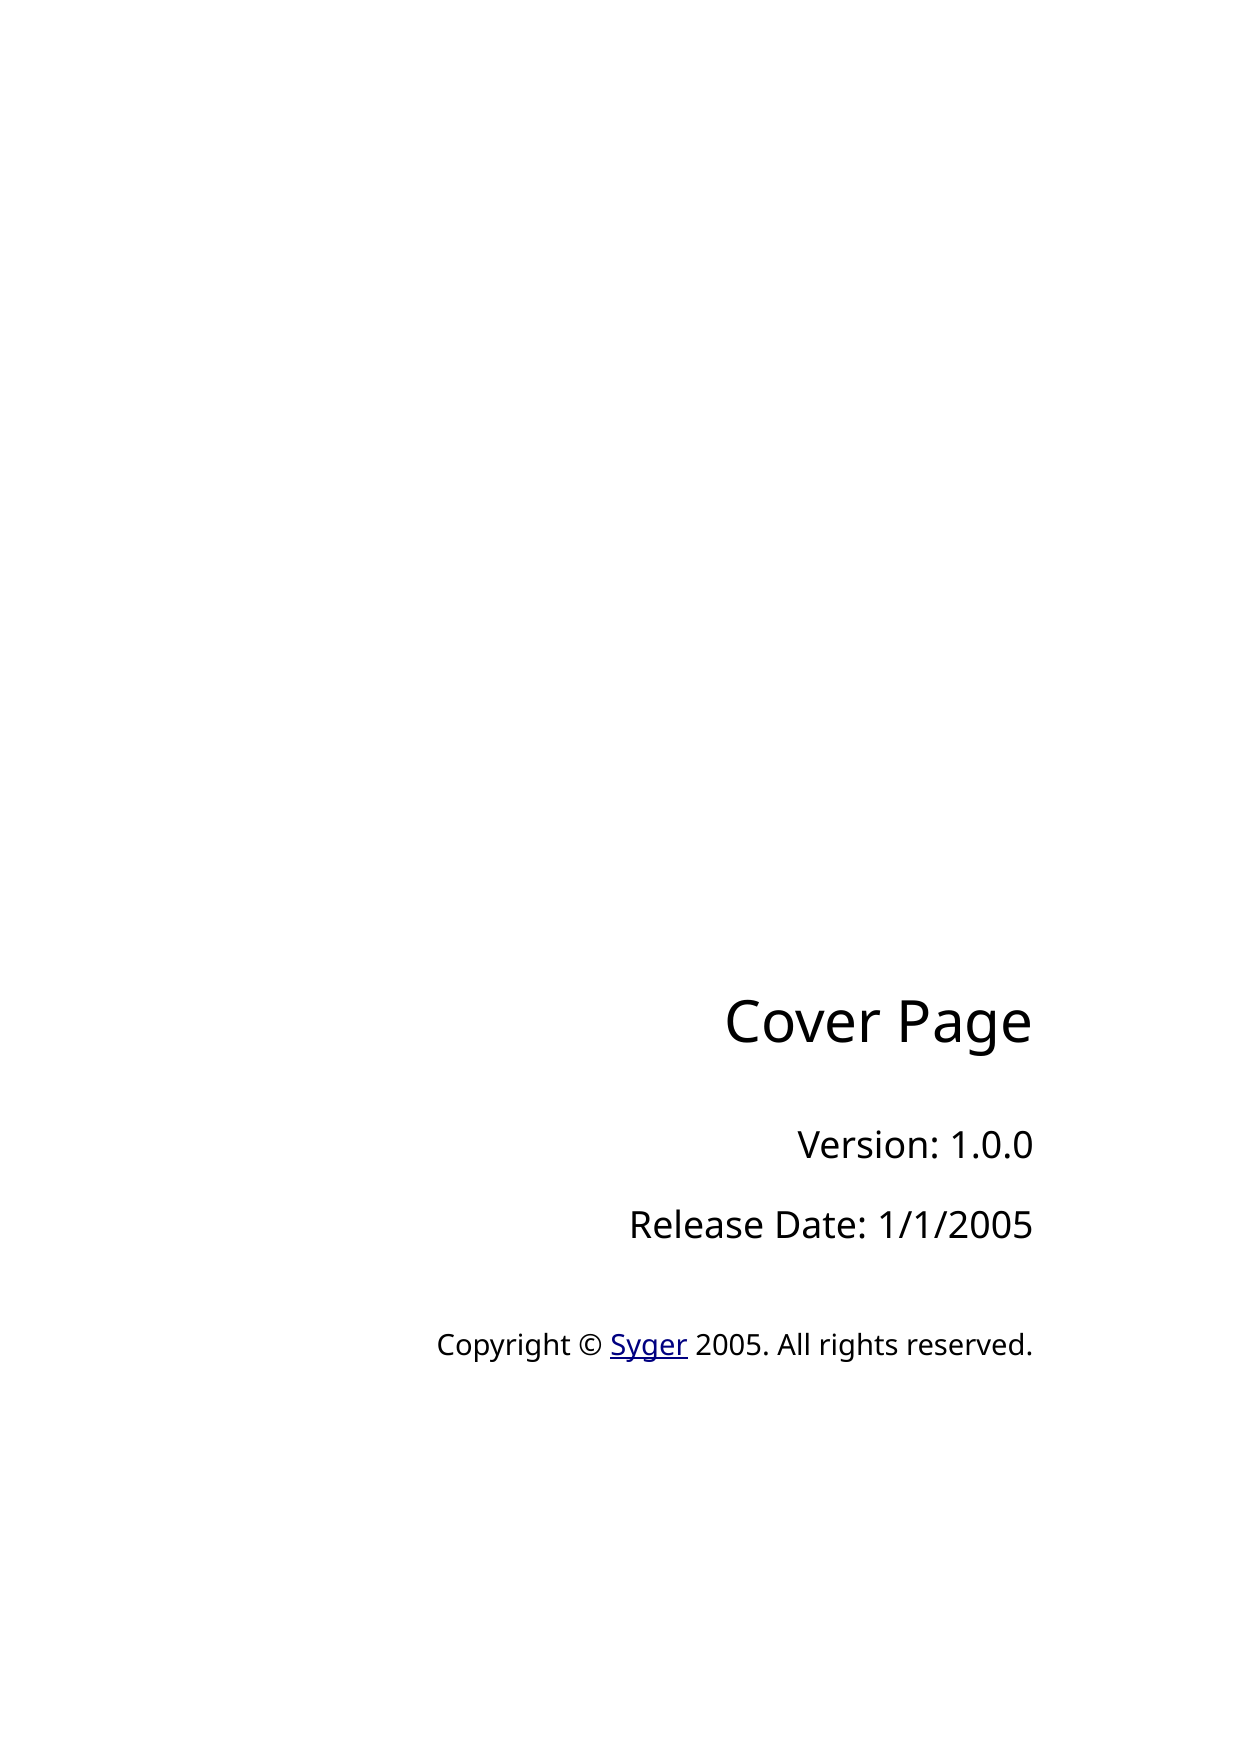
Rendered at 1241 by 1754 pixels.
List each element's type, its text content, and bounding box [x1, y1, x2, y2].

text Copyright © Syger 2005. All rights reserved. [207, 1324, 1033, 1363]
text Version: 1.0.0 [207, 1118, 1033, 1169]
text Release Date: 1/1/2005 [207, 1199, 1033, 1250]
title Cover Page [207, 980, 1033, 1059]
